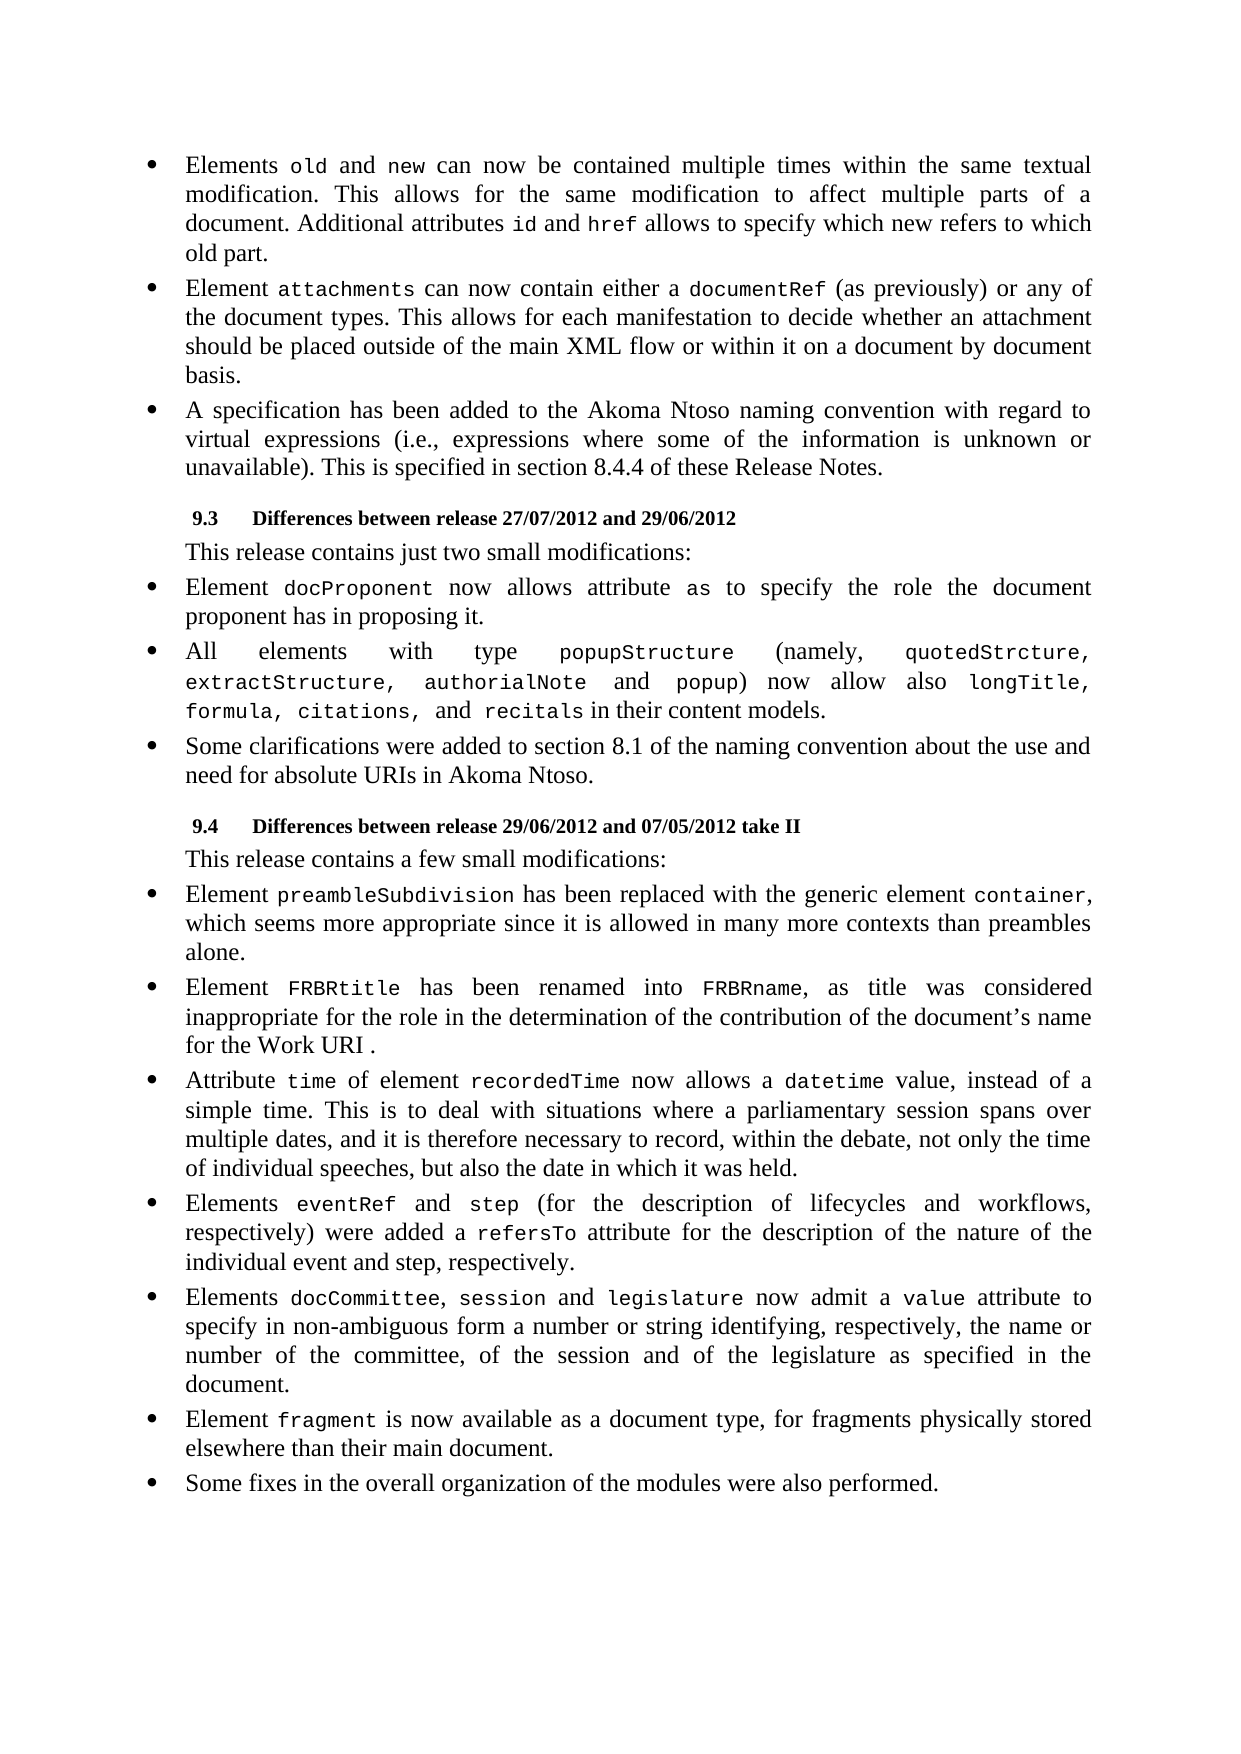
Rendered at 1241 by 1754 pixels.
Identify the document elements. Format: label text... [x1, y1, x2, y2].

list Elements eventRef and step (for the description of lifecycles and workflows, respectively) were added a refersTo attribute for the description of the nature of the individual event and step, respectively. [148, 1188, 1092, 1276]
list Some clarifications were added to section 8.1 of the naming convention about the use and need for absolute URIs in Akoma Ntoso. [148, 731, 1092, 789]
list Element FRBRtitle has been renamed into FRBRname, as title was considered inappropriate for the role in the determination of the contribution of the document’s name for the Work URI . [148, 972, 1092, 1059]
list Elements old and new can now be contained multiple times within the same textual modification. This allows for the same modification to affect multiple parts of a document. Additional attributes id and href allows to specify which new refers to which old part. [148, 150, 1092, 267]
list Attribute time of element recordedTime now allows a datetime value, instead of a simple time. This is to deal with situations where a parliamentary session spans over multiple dates, and it is therefore necessary to record, within the debate, not only the time of individual speeches, but also the date in which it was held. [148, 1066, 1092, 1181]
list Element fragment is now available as a document type, for fragments physically stored elsewhere than their main document. [148, 1404, 1092, 1462]
list Element docProponent now allows attribute as to specify the role the document proponent has in proposing it. [148, 572, 1092, 630]
list All elements with type popupStructure (namely, quotedStrcture, extractStructure, authorialNote and popup) now allow also longTitle, formula, citations, and recitals in their content models. [148, 636, 1092, 725]
text This release contains a few small modifications: [148, 844, 1092, 873]
list A specification has been added to the Akoma Ntoso naming convention with regard to virtual expressions (i.e., expressions where some of the information is unknown or unavailable). This is specified in section 8.4.4 of these Release Notes. [148, 395, 1092, 481]
text This release contains just two small modifications: [148, 537, 1092, 565]
subtitle Differences between release 27/07/2012 and 29/06/2012 [192, 506, 1092, 530]
list Element preambleSubdivision has been replaced with the generic element container, which seems more appropriate since it is allowed in many more contexts than preambles alone. [148, 879, 1092, 966]
subtitle Differences between release 29/06/2012 and 07/05/2012 take II [192, 814, 1092, 838]
list Elements docCommittee, session and legislature now admit a value attribute to specify in non-ambiguous form a number or string identifying, respectively, the name or number of the committee, of the session and of the legislature as specified in the document. [148, 1282, 1092, 1398]
list Element attachments can now contain either a documentRef (as previously) or any of the document types. This allows for each manifestation to decide whether an attachment should be placed outside of the main XML flow or within it on a document by document basis. [148, 273, 1092, 389]
list Some fixes in the overall organization of the modules were also performed. [148, 1468, 1092, 1497]
